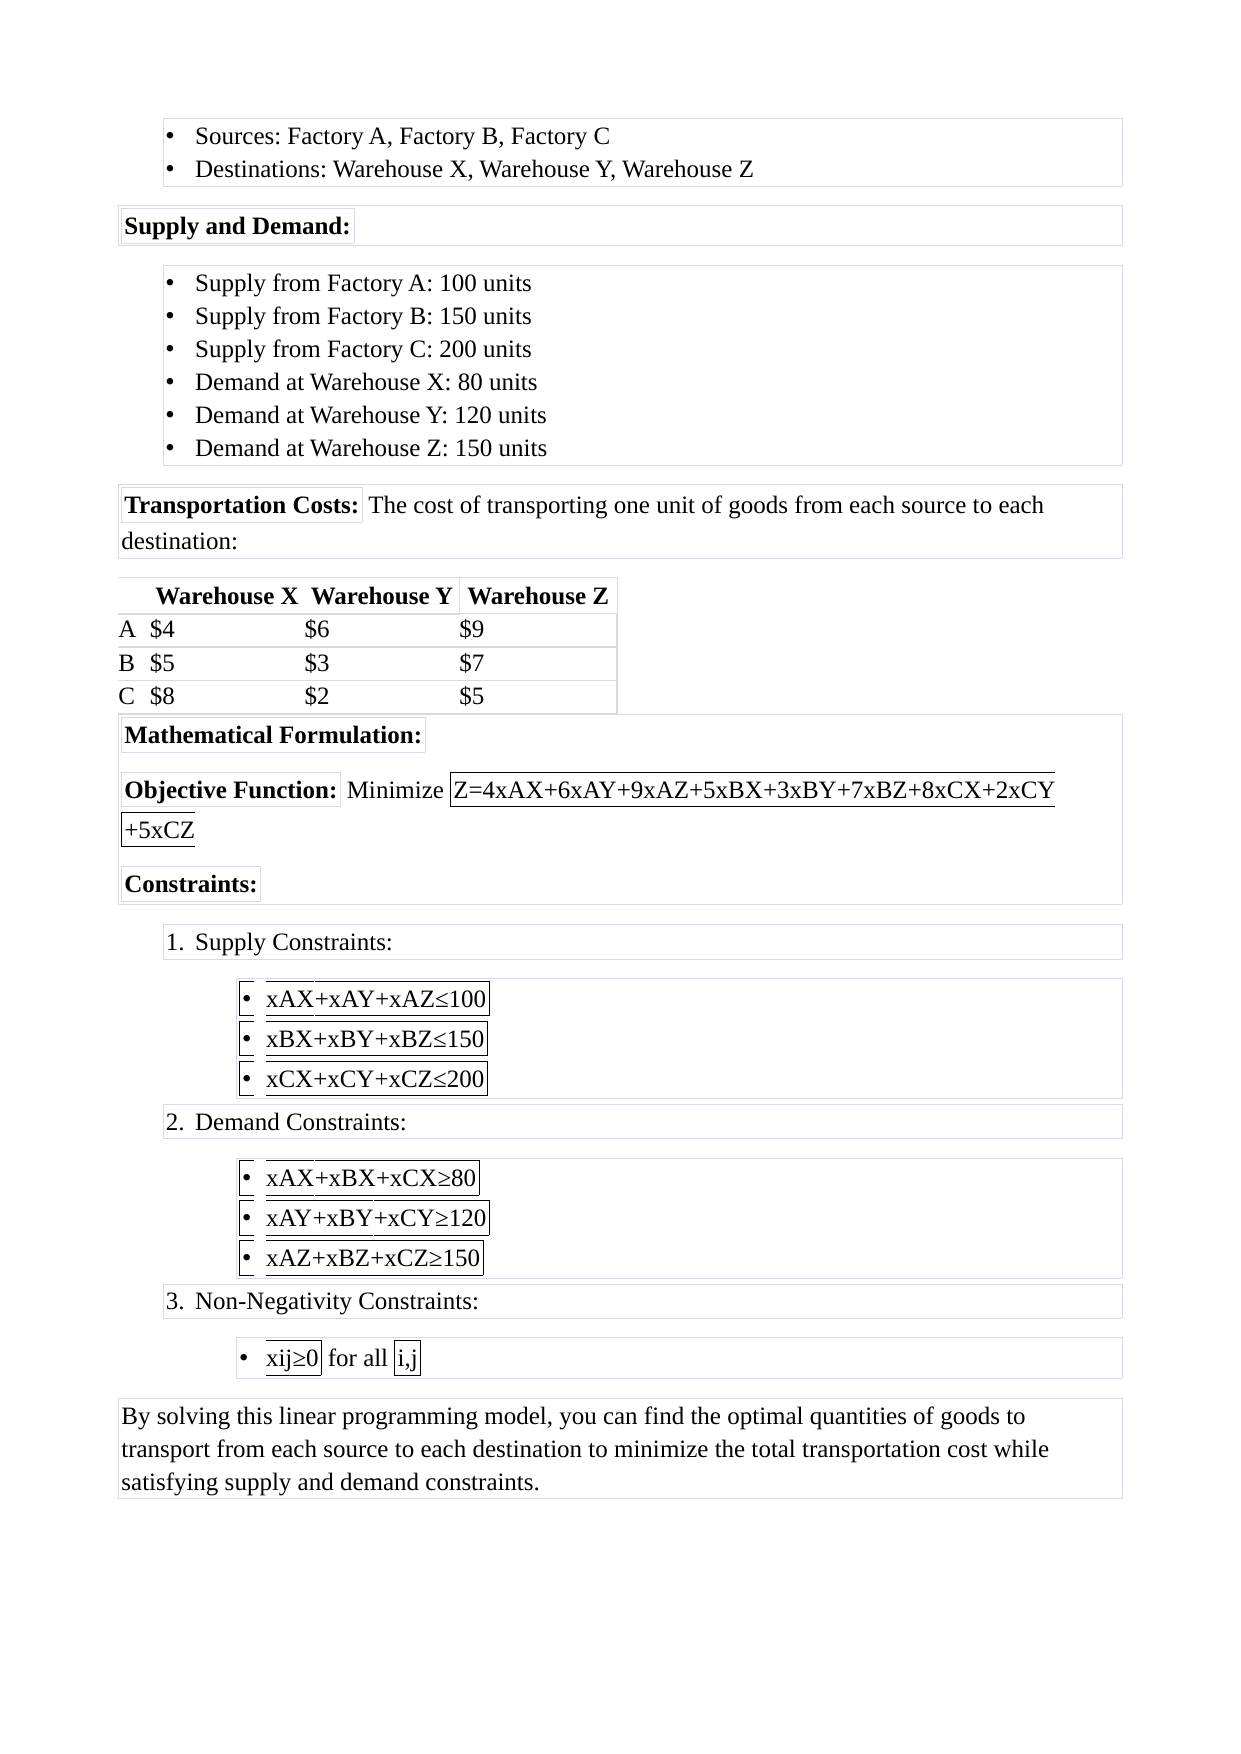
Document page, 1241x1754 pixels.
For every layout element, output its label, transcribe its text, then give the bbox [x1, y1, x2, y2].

table_header Warehouse X [150, 578, 304, 613]
table_cell C [118, 681, 149, 713]
list xAY​+xBY​+xCY​≥120 [237, 1197, 1122, 1235]
list Supply from Factory B: 150 units [164, 298, 1122, 330]
table_cell $3 [304, 648, 459, 679]
text Supply and Demand: [119, 206, 1122, 245]
list Supply from Factory C: 200 units [164, 331, 1122, 363]
table_cell $4 [150, 615, 304, 646]
list xCX​+xCY​+xCZ​≤200 [237, 1058, 1122, 1098]
table_cell $7 [459, 648, 616, 679]
list xij​≥0 for all i,j [237, 1338, 1122, 1378]
table_cell $8 [150, 681, 304, 713]
table_cell $2 [304, 681, 459, 713]
list xAZ​+xBZ​+xCZ​≥150 [237, 1237, 1122, 1278]
table_cell $5 [459, 681, 616, 713]
list Demand at Warehouse Z: 150 units [164, 431, 1122, 465]
table_cell $5 [150, 648, 304, 679]
table_cell $9 [459, 614, 616, 646]
text Constraints: [119, 863, 1122, 904]
text By solving this linear programming model, you can find the optimal quantities of goods to transport from each source to each destination to minimize the total transportation cost while satisfying supply and demand constraints. [119, 1399, 1122, 1498]
list Sources: Factory A, Factory B, Factory C [164, 119, 1122, 150]
list Demand at Warehouse Y: 120 units [164, 397, 1122, 429]
table_cell B [118, 648, 149, 679]
text Transportation Costs: The cost of transporting one unit of goods from each source to each destination: [119, 485, 1122, 558]
table_header [118, 578, 149, 613]
list Demand at Warehouse X: 80 units [164, 364, 1122, 396]
list Supply from Factory A: 100 units [164, 266, 1122, 297]
table_header Warehouse Y [304, 578, 459, 613]
list xAX​+xBX​+xCX​≥80 [237, 1159, 1122, 1195]
list Demand Constraints: [164, 1105, 1122, 1138]
table_cell A [118, 615, 149, 646]
text Mathematical Formulation: [119, 715, 1122, 752]
list xAX​+xAY​+xAZ​≤100 [237, 979, 1122, 1016]
table_header Warehouse Z [460, 578, 617, 613]
list Non-Negativity Constraints: [164, 1285, 1122, 1318]
list Destinations: Warehouse X, Warehouse Y, Warehouse Z [164, 151, 1122, 186]
list xBX​+xBY​+xBZ​≤150 [237, 1018, 1122, 1056]
table_cell $6 [304, 615, 459, 646]
list Supply Constraints: [164, 925, 1122, 959]
text Objective Function: Minimize Z=4xAX​+6xAY​+9xAZ​+5xBX​+3xBY​+7xBZ​+8xCX​+2xCY​+5xCZ​ [119, 769, 1122, 847]
